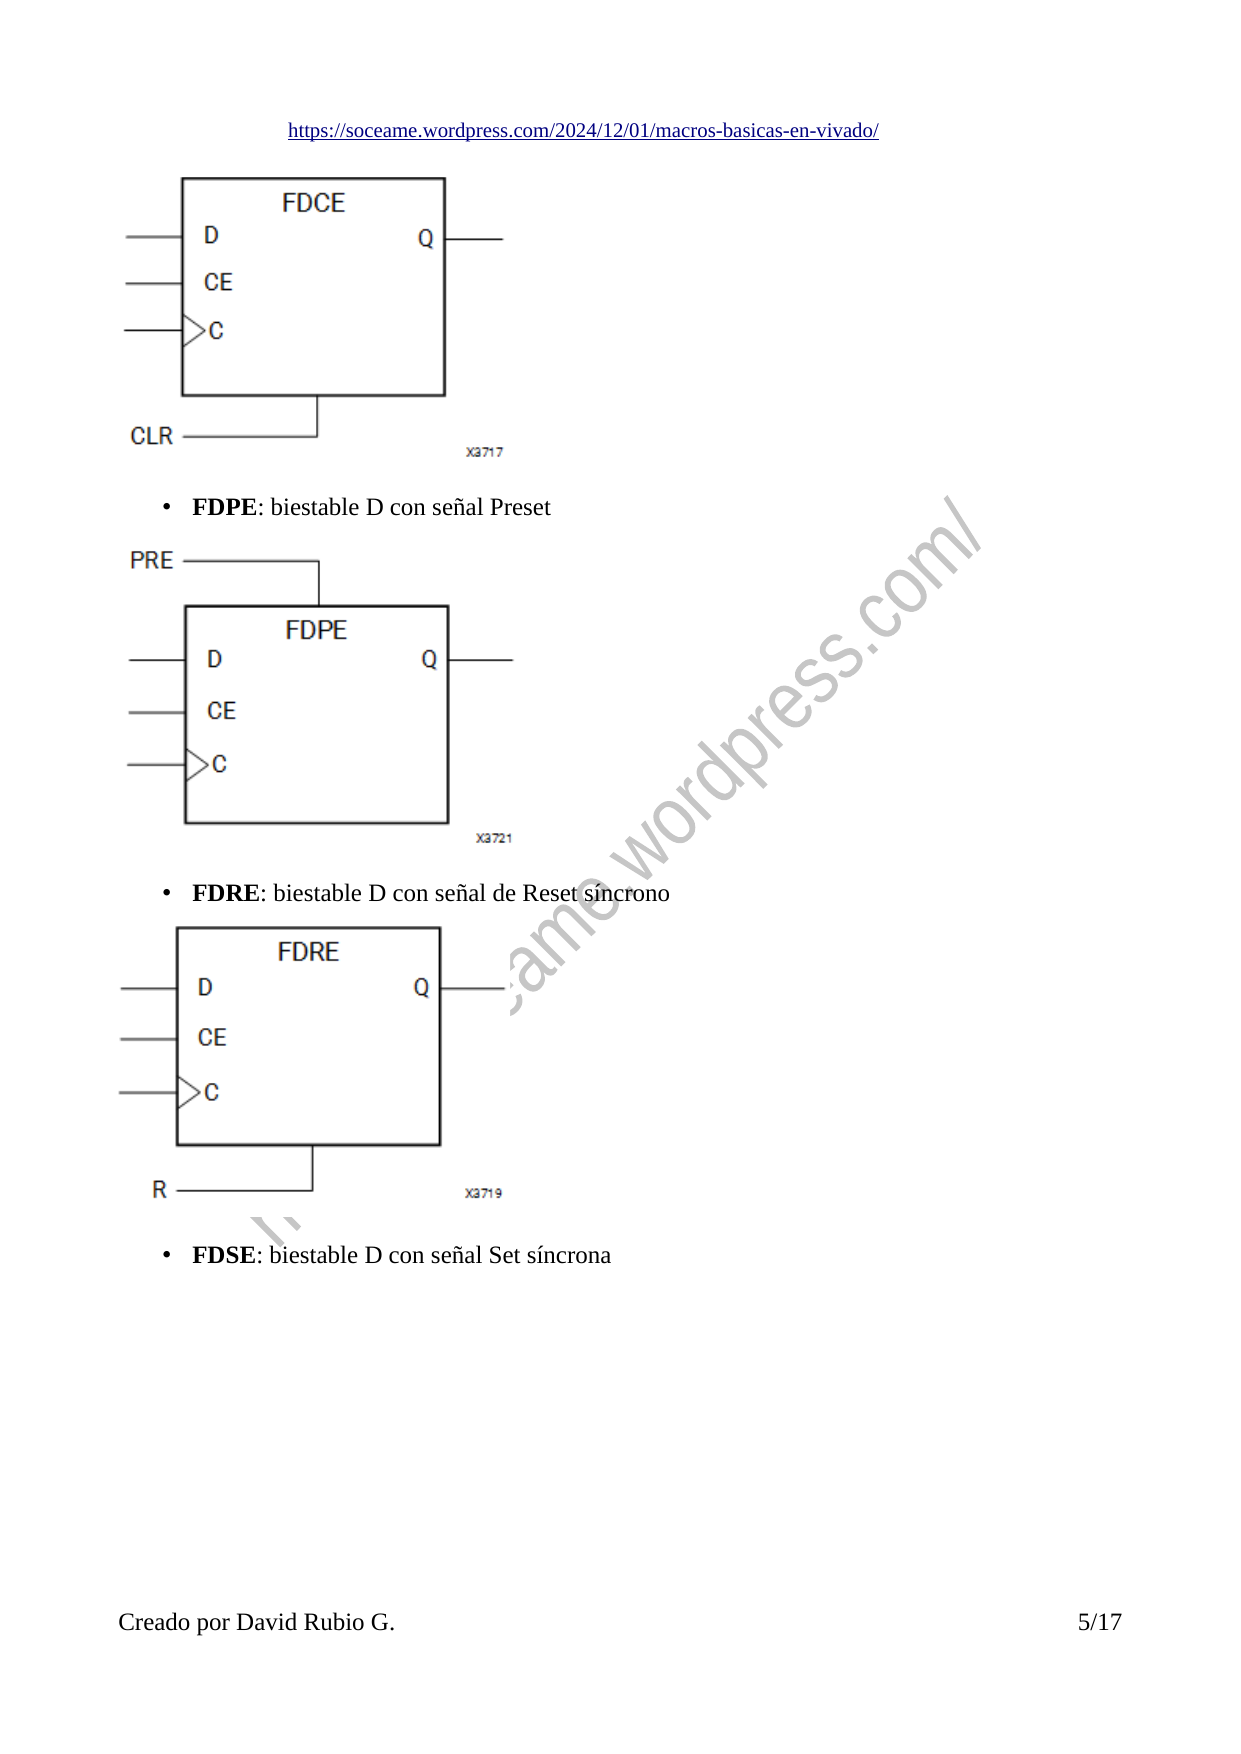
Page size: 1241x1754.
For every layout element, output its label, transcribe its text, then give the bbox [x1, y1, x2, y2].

list FDRE: biestable D con señal de Reset síncrono [596, 878, 1122, 907]
list FDRE: biestable D con señal de Reset síncrono [162, 878, 587, 907]
picture [118, 539, 522, 854]
list FDPE: biestable D con señal Preset [162, 492, 1122, 521]
list FDSE: biestable D con señal Set síncrona [162, 1240, 1122, 1269]
picture [118, 177, 512, 468]
picture [118, 925, 511, 1217]
